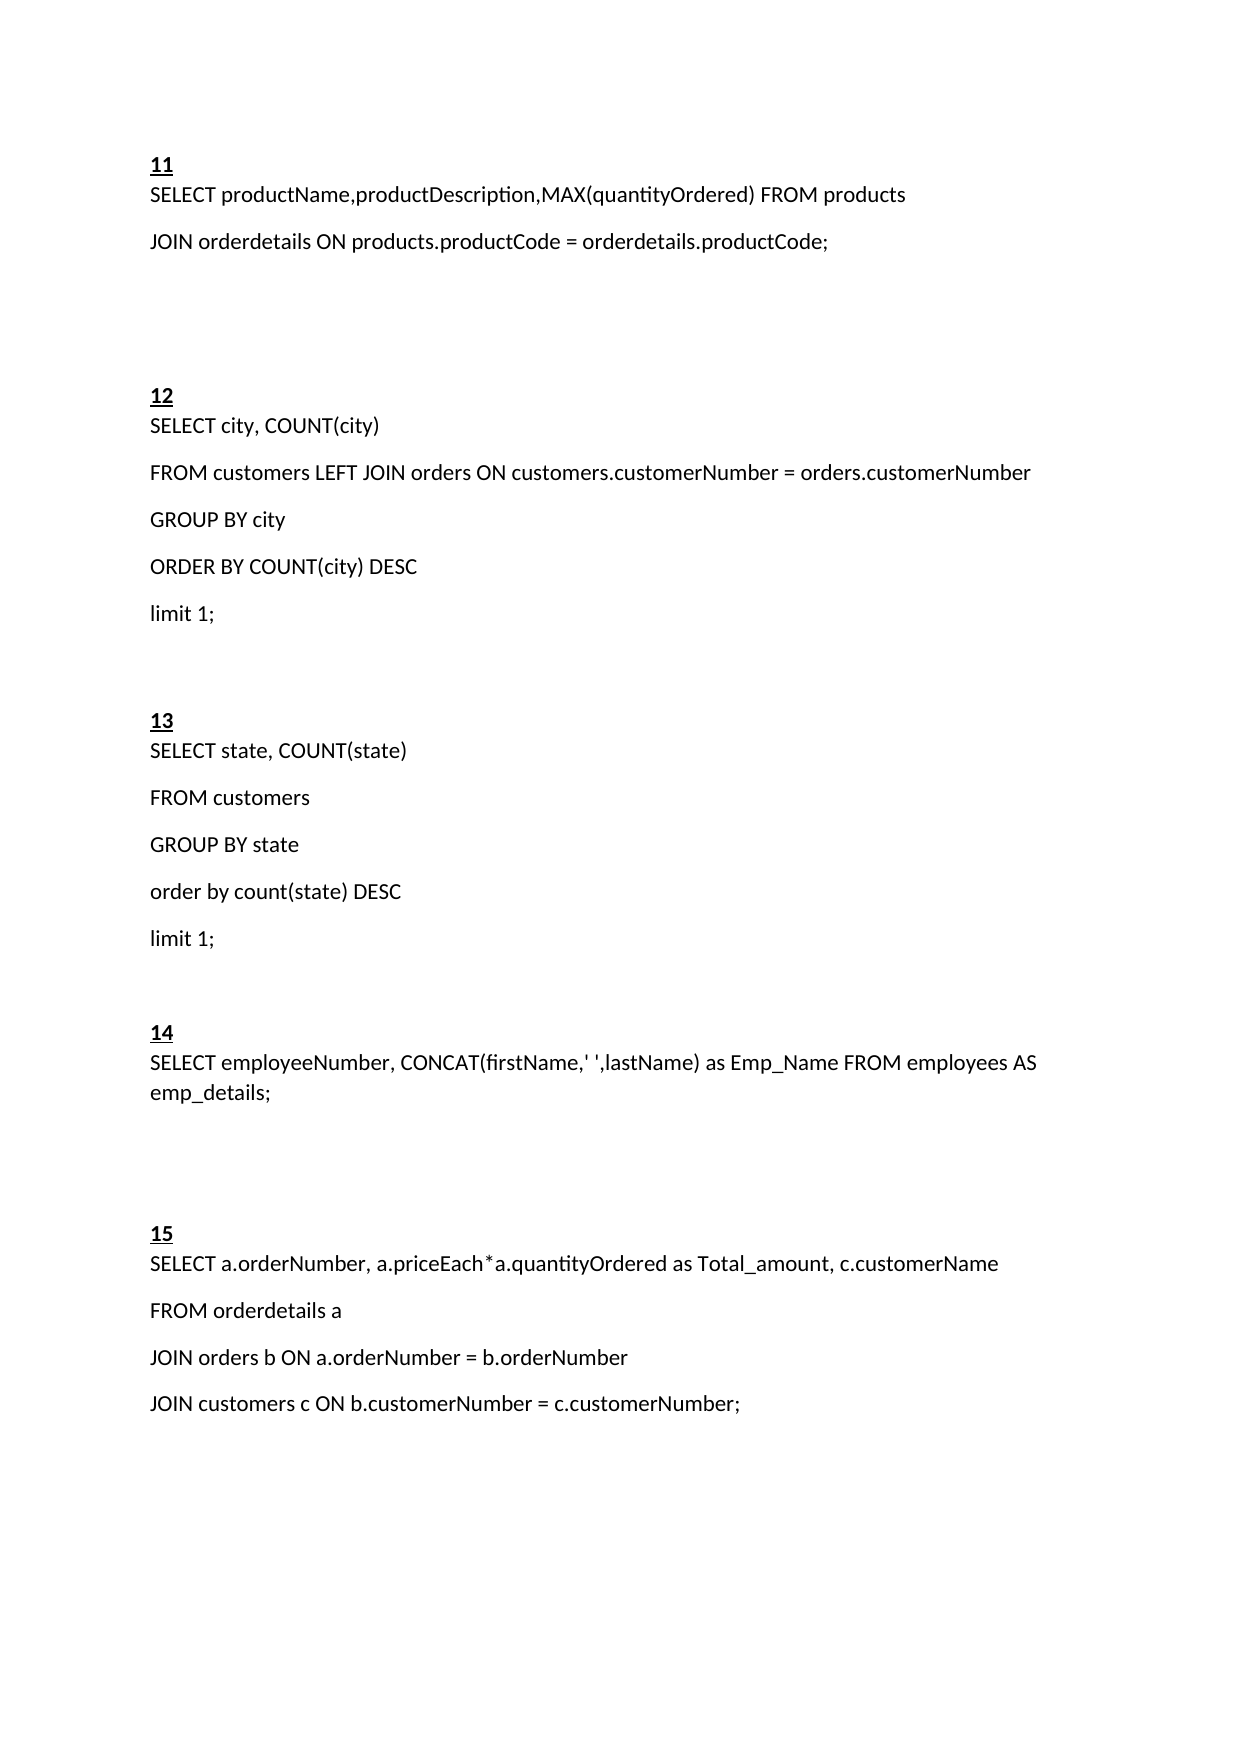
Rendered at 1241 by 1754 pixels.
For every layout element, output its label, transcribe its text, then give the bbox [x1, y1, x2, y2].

text JOIN customers c ON b.customerNumber = c.customerNumber; [150, 1389, 1090, 1418]
text order by count(state) DESC [150, 877, 1090, 905]
text FROM customers [150, 783, 1090, 811]
text 12 SELECT city, COUNT(city) [150, 321, 1090, 439]
text GROUP BY state [150, 830, 1090, 858]
text FROM customers LEFT JOIN orders ON customers.customerNumber = orders.customerNumber [150, 458, 1090, 486]
text FROM orderdetails a [150, 1296, 1090, 1324]
text limit 1; [150, 599, 1090, 687]
text JOIN orderdetails ON products.productCode = orderdetails.productCode; [150, 227, 1090, 255]
text 15 SELECT a.orderNumber, a.priceEach*a.quantityOrdered as Total_amount, c.customerName [150, 1219, 1090, 1277]
text limit 1; [150, 924, 1090, 952]
text ORDER BY COUNT(city) DESC [150, 552, 1090, 580]
text 11 SELECT productName,productDescription,MAX(quantityOrdered) FROM products [150, 150, 1090, 208]
text JOIN orders b ON a.orderNumber = b.orderNumber [150, 1343, 1090, 1371]
text 14 SELECT employeeNumber, CONCAT(firstName,' ',lastName) as Emp_Name FROM employees AS emp_details; [150, 1018, 1090, 1106]
text GROUP BY city [150, 505, 1090, 533]
text 13 SELECT state, COUNT(state) [150, 706, 1090, 764]
